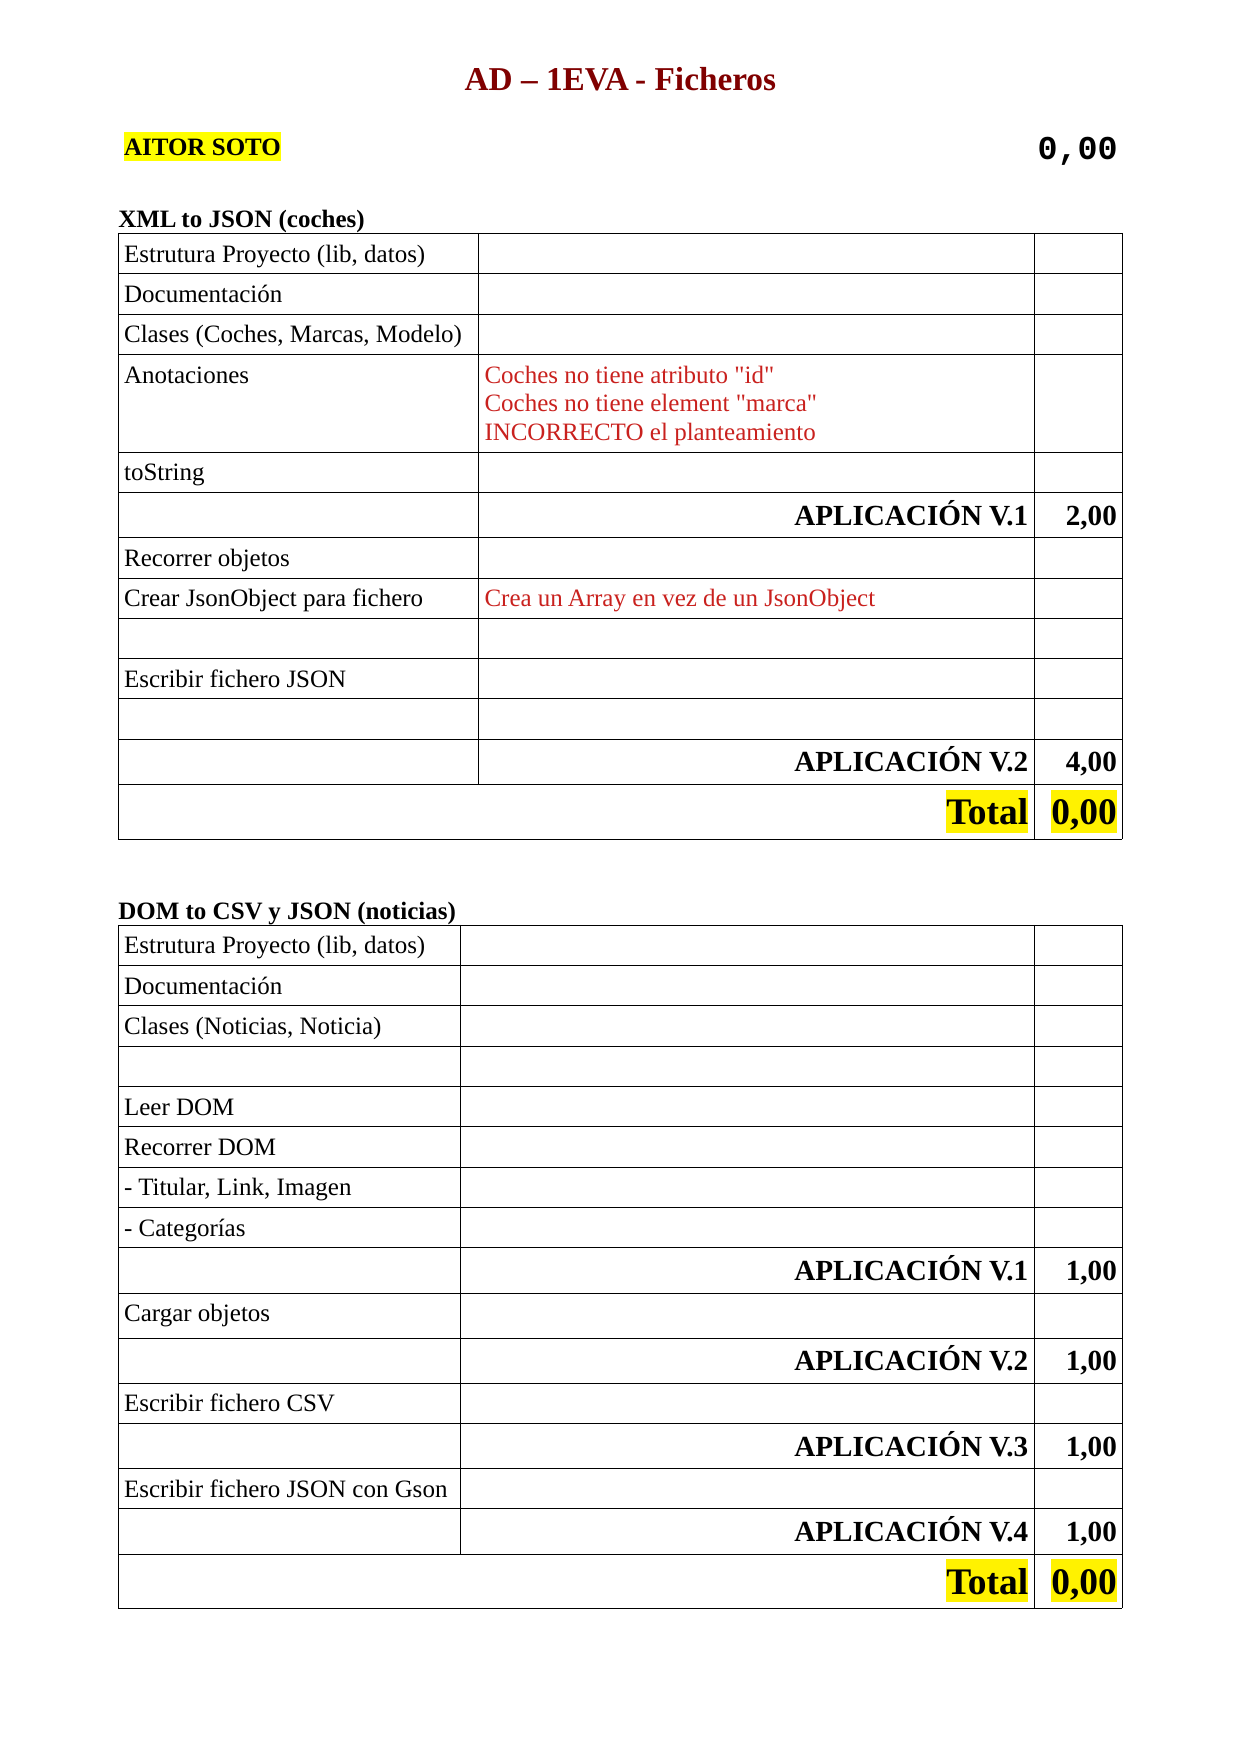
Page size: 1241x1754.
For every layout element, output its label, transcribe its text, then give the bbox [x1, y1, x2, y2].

table_cell Crear JsonObject para fichero [119, 579, 478, 618]
table_cell [1035, 699, 1122, 739]
table_cell [1035, 579, 1122, 618]
table_cell APLICACIÓN V.1 [479, 493, 1034, 537]
table_cell [479, 315, 1034, 354]
table_cell [1035, 1127, 1122, 1167]
table_header Estrutura Proyecto (lib, datos) [119, 234, 478, 273]
table_header [461, 926, 1034, 965]
table_cell 1,00 [1035, 1339, 1122, 1383]
table_cell [119, 1509, 460, 1553]
table_cell Escribir fichero JSON con Gson [119, 1469, 460, 1508]
table_cell 1,00 [1035, 1424, 1122, 1468]
table_cell [1035, 1384, 1122, 1423]
table_cell [1035, 315, 1122, 354]
table_cell [119, 699, 478, 739]
table_cell 0,00 [1035, 785, 1122, 838]
table_cell [1035, 1469, 1122, 1508]
table_cell APLICACIÓN V.1 [461, 1248, 1034, 1292]
table_cell [1035, 274, 1122, 313]
table_cell APLICACIÓN V.2 [479, 740, 1034, 784]
table_cell [119, 1248, 460, 1292]
table_cell [1035, 1087, 1122, 1126]
table_cell [119, 619, 478, 658]
text XML to JSON (coches) [118, 204, 1122, 233]
table_cell [1035, 619, 1122, 658]
table_cell [461, 1047, 1034, 1086]
table_cell Total [119, 1555, 1034, 1608]
table_cell [461, 1168, 1034, 1207]
text DOM to CSV y JSON (noticias) [118, 896, 1122, 925]
table_cell [479, 274, 1034, 313]
table_cell Coches no tiene atributo "id" Coches no tiene element "marca" INCORRECTO el planteamiento [479, 355, 1034, 452]
table_cell [1035, 355, 1122, 452]
table_cell Recorrer objetos [119, 538, 478, 577]
table_cell toString [119, 453, 478, 492]
table_cell [1035, 966, 1122, 1005]
table_cell [1035, 659, 1122, 698]
table_cell APLICACIÓN V.3 [461, 1424, 1034, 1468]
table_cell [1035, 1208, 1122, 1247]
table_cell APLICACIÓN V.2 [461, 1339, 1034, 1383]
table_cell Documentación [119, 274, 478, 313]
table_cell [479, 659, 1034, 698]
table_cell [461, 1384, 1034, 1423]
table_cell [1035, 1006, 1122, 1046]
table_cell Escribir fichero JSON [119, 659, 478, 698]
table_cell - Categorías [119, 1208, 460, 1247]
table_cell 1,00 [1035, 1509, 1122, 1553]
table_cell [461, 1087, 1034, 1126]
table_cell [1035, 1294, 1122, 1337]
table_cell [1035, 1047, 1122, 1086]
table_cell Cargar objetos [119, 1294, 460, 1337]
table_header [1035, 234, 1122, 273]
table_cell [479, 619, 1034, 658]
table_header [1035, 926, 1122, 965]
table_cell 0,00 [1035, 1555, 1122, 1608]
table_header Estrutura Proyecto (lib, datos) [119, 926, 460, 965]
table_cell 2,00 [1035, 493, 1122, 537]
table_cell [1035, 453, 1122, 492]
table_cell Crea un Array en vez de un JsonObject [479, 579, 1034, 618]
table_header 0,00 [974, 126, 1123, 175]
table_cell Clases (Coches, Marcas, Modelo) [119, 315, 478, 354]
table_cell [119, 740, 478, 784]
table_cell Anotaciones [119, 355, 478, 452]
table_cell [461, 1469, 1034, 1508]
text AD – 1EVA - Ficheros [118, 59, 1122, 97]
table_cell Total [119, 785, 1034, 838]
table_cell 1,00 [1035, 1248, 1122, 1292]
table_cell [119, 1047, 460, 1086]
table_cell [461, 1006, 1034, 1046]
table_cell [461, 1127, 1034, 1167]
table_cell [1035, 538, 1122, 577]
table_cell [479, 453, 1034, 492]
table_header [479, 234, 1034, 273]
table_cell [461, 1208, 1034, 1247]
table_cell [119, 1339, 460, 1383]
table_cell Leer DOM [119, 1087, 460, 1126]
table_cell [479, 699, 1034, 739]
table_cell [461, 966, 1034, 1005]
table_cell 4,00 [1035, 740, 1122, 784]
table_cell Documentación [119, 966, 460, 1005]
table_cell Clases (Noticias, Noticia) [119, 1006, 460, 1046]
table_cell [1035, 1168, 1122, 1207]
table_cell APLICACIÓN V.4 [461, 1509, 1034, 1553]
table_cell Recorrer DOM [119, 1127, 460, 1167]
table_cell [119, 1424, 460, 1468]
table_cell [119, 493, 478, 537]
table_cell Escribir fichero CSV [119, 1384, 460, 1423]
table_cell - Titular, Link, Imagen [119, 1168, 460, 1207]
table_header AITOR SOTO [118, 126, 974, 175]
table_cell [479, 538, 1034, 577]
table_cell [461, 1294, 1034, 1337]
